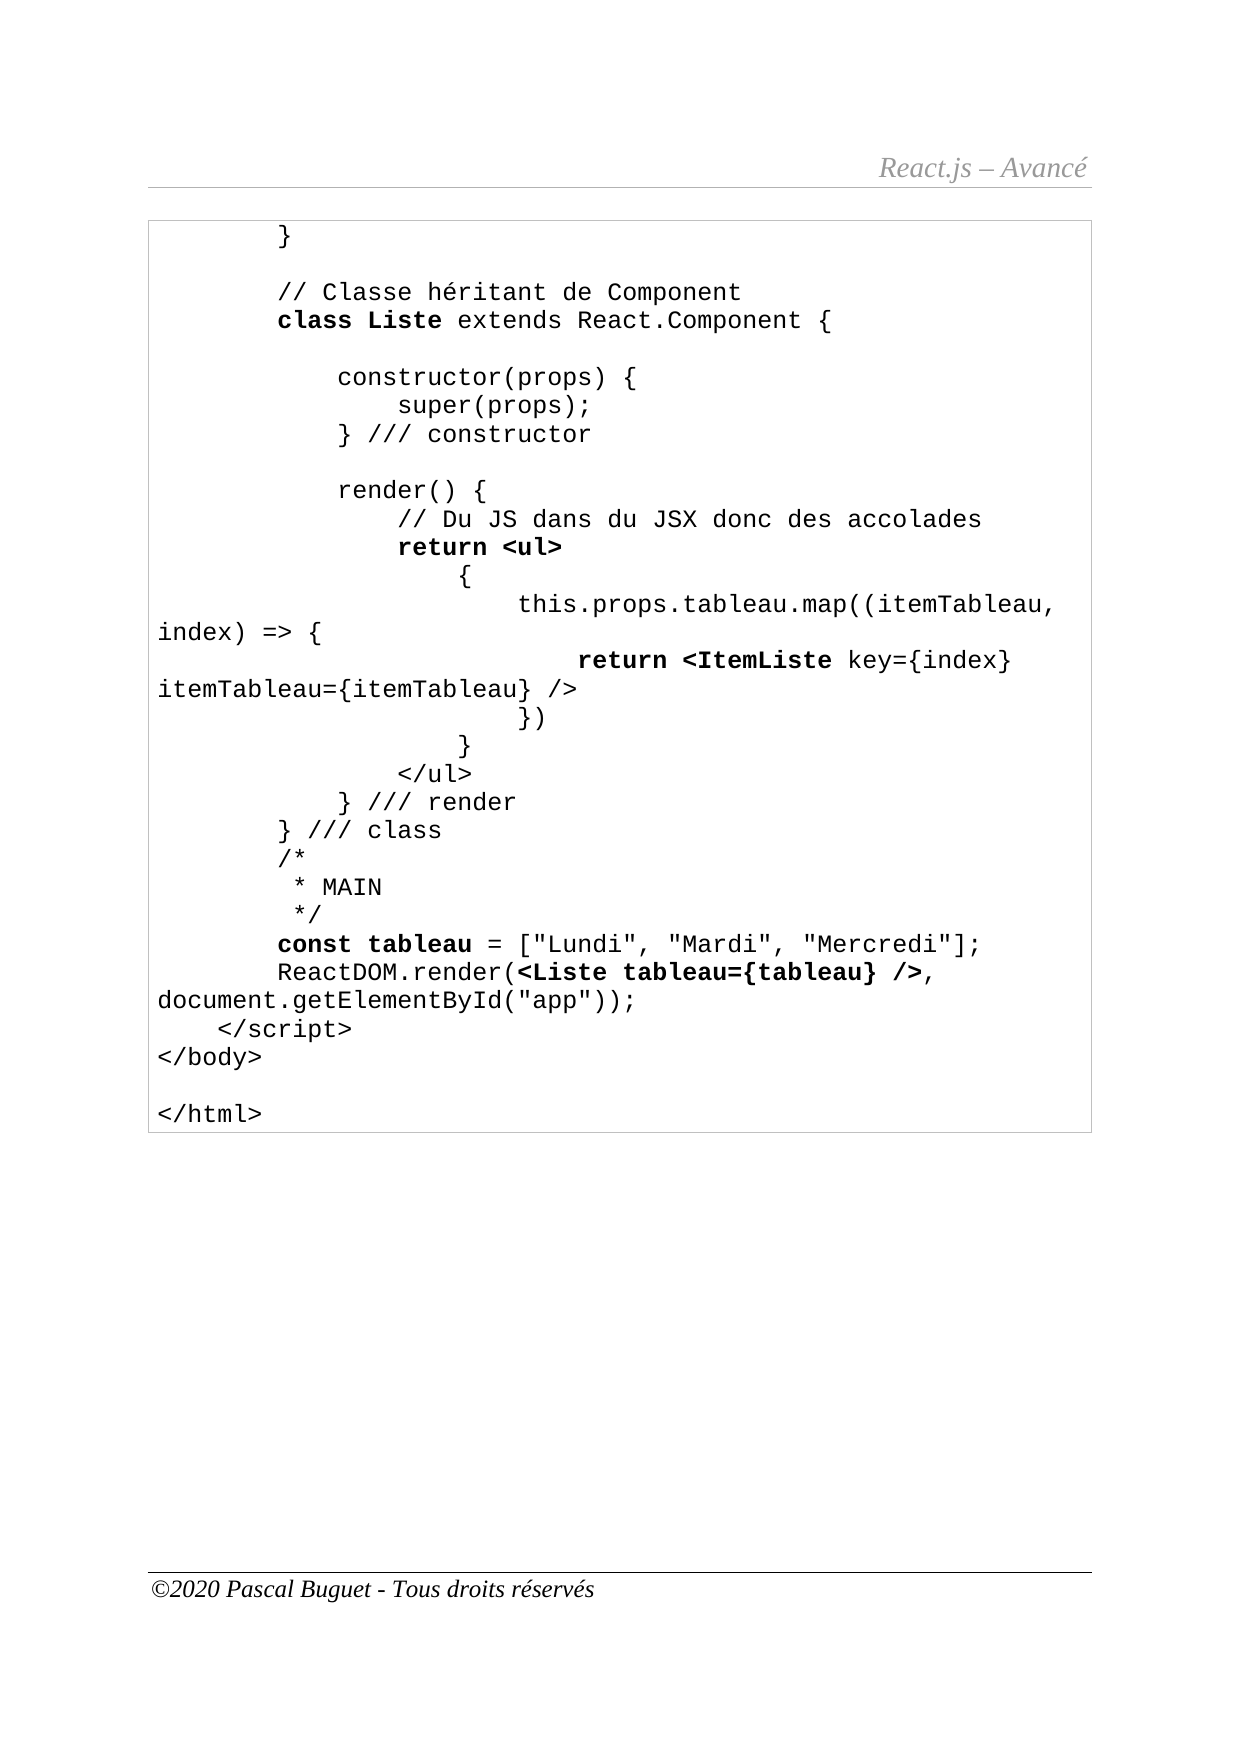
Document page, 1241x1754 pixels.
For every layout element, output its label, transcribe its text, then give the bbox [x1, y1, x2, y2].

text render() { [149, 475, 1091, 503]
text this.props.tableau.map((itemTableau, index) => { [149, 588, 1091, 645]
text } [149, 730, 1091, 758]
text } [149, 221, 1091, 251]
text super(props); [149, 390, 1091, 418]
text </ul> [149, 758, 1091, 786]
text }) [149, 701, 1091, 730]
text const tableau = ["Lundi", "Mardi", "Mercredi"]; [149, 928, 1091, 956]
text </html> [149, 1098, 1091, 1132]
text ReactDOM.render(<Liste tableau={tableau} />, document.getElementById("app")); [149, 956, 1091, 1013]
text } /// render [149, 786, 1091, 815]
text </body> [149, 1041, 1091, 1073]
text class Liste extends React.Component { [149, 305, 1091, 336]
text { [149, 560, 1091, 588]
text </script> [149, 1013, 1091, 1041]
text * MAIN [149, 871, 1091, 900]
text return <ItemListe key={index} itemTableau={itemTableau} /> [149, 645, 1091, 701]
text return <ul> [149, 531, 1091, 560]
text constructor(props) { [149, 361, 1091, 390]
text */ [149, 900, 1091, 928]
text } /// class [149, 815, 1091, 843]
text /* [149, 843, 1091, 871]
text // Classe héritant de Component [149, 276, 1091, 305]
text } /// constructor [149, 418, 1091, 449]
text // Du JS dans du JSX donc des accolades [149, 503, 1091, 531]
